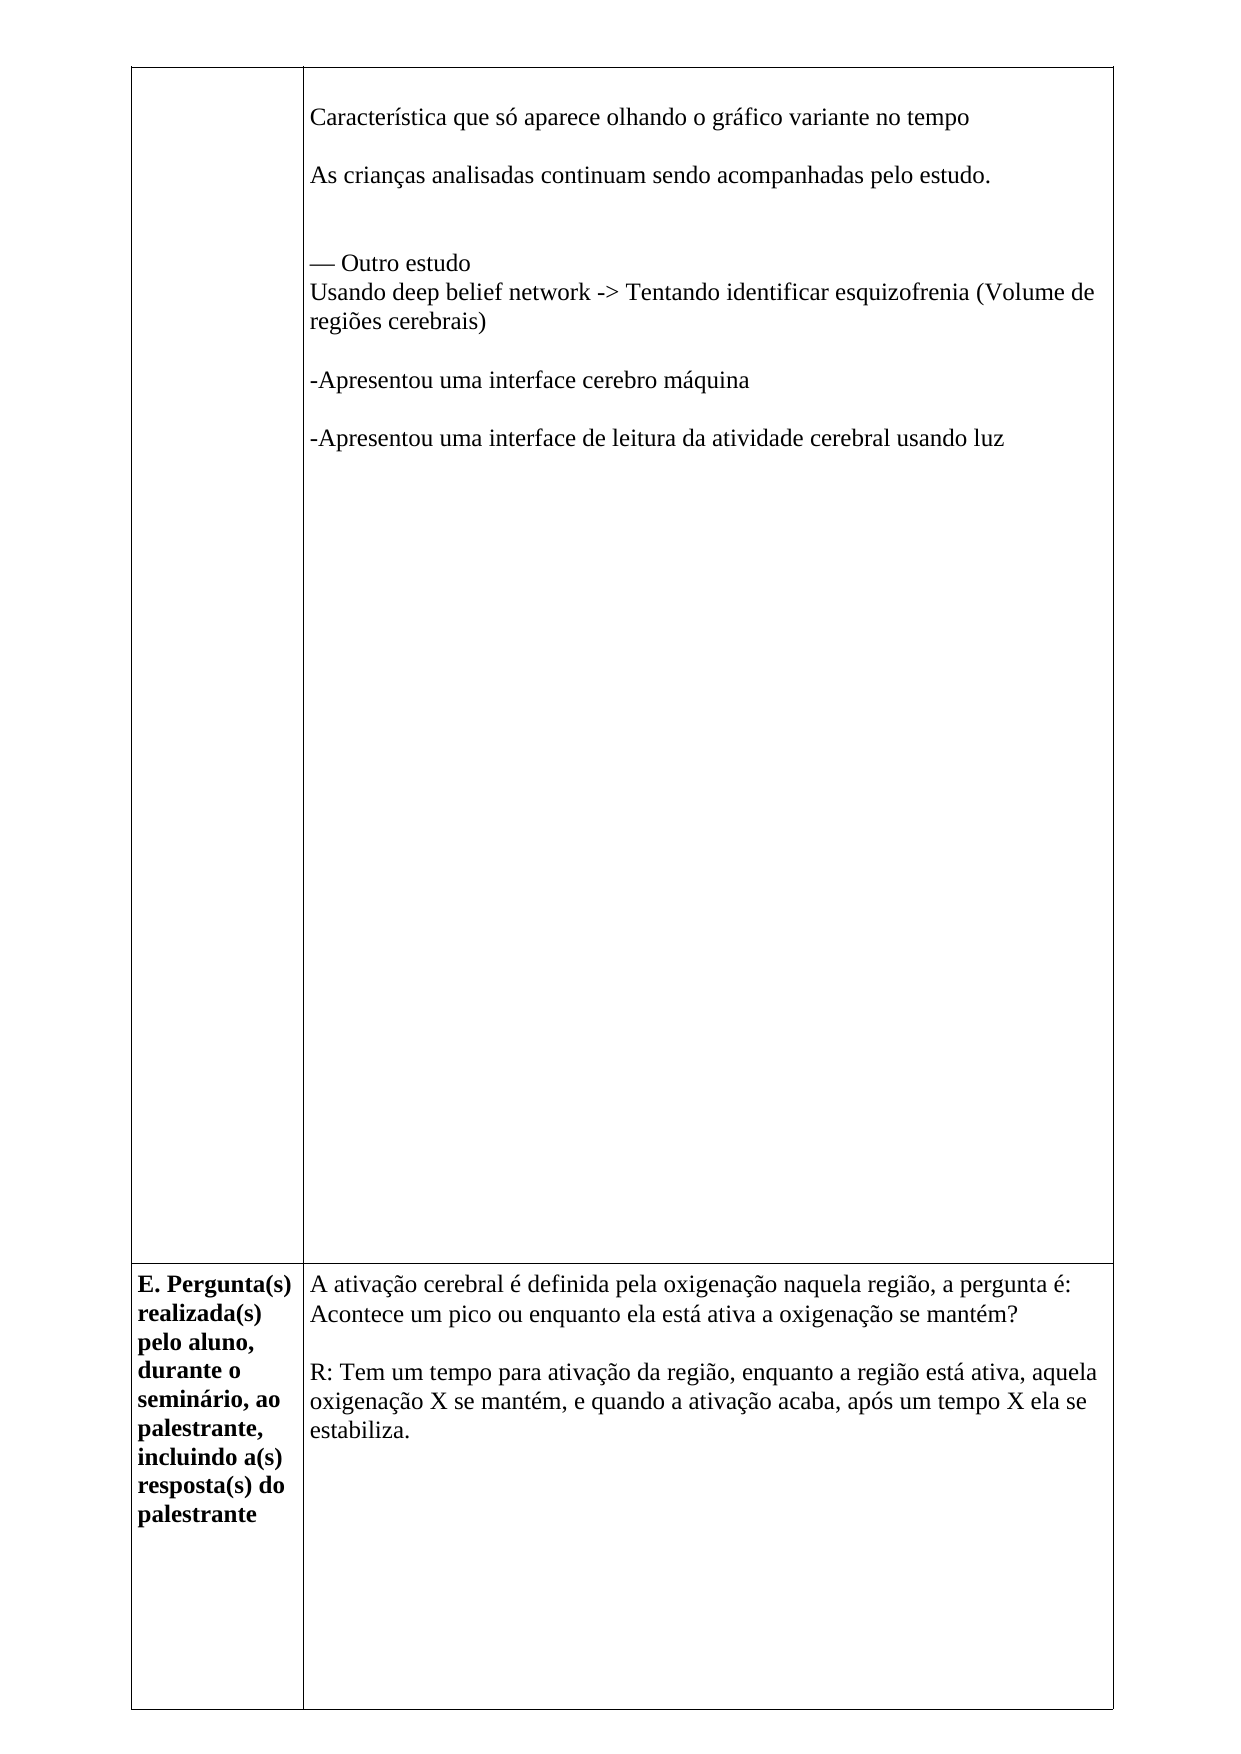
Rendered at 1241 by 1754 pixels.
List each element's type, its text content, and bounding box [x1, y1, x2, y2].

table_cell D. Resumo (entre 200 e 300 palavras) [132, 68, 303, 1263]
table_cell E. Pergunta(s) realizada(s) pelo aluno, durante o seminário, ao palestrante, incluindo a(s) resposta(s) do palestrante [132, 1264, 303, 1708]
table_cell A ativação cerebral é definida pela oxigenação naquela região, a pergunta é: Acontece um pico ou enquanto ela está ativa a oxigenação se mantém? R: Tem um tempo para ativação da região, enquanto a região está ativa, aquela oxigenação X se mantém, e quando a ativação acaba, após um tempo X ela se estabiliza. [304, 1264, 1113, 1708]
table_cell Análise de dados - Grafos Medidas de centralidade ( Peso, relevância) Google PageRank -Intens definidos como Core Aims Desenvolveu um índice de maturidade cerebral baseado na estabilidade das conexões cerebrais Técnica usada: Ressonância Magnética funcional Mede um sinal indiretamente relacionado a atividade cerebral (Verificando a taxa de oxigenação no local, isso indica que aquela região está sendo usada) Cada Voxel (“””Pixel””” da imagem de RM) informa a quantidade de oxigenação cerebral naquele ponto. Estabilidade é medida pelo Desvio Padrão em relação ao tempo - Se for grande, a estabilidade é baixa. Utilizou uma amostra comunitária - Aberta e alimentada pela comunidade Child Behaviour Checklist (CBCI, Achenbach and Rescorla, 2001) - Base de dados O que ele queria? -Demonstrar que instabilidade leva a sintomas psiquiátricos #ROIs Cérebro Default-mode -Pensando em nada, ou área normal Control Network -Região usada quando precisa fazer algo específico Resultado: índice de maturação estava associado a fatores externalizantes Característica que só aparece olhando o gráfico variante no tempo As crianças analisadas continuam sendo acompanhadas pelo estudo. — Outro estudo Usando deep belief network -> Tentando identificar esquizofrenia (Volume de regiões cerebrais) -Apresentou uma interface cerebro máquina -Apresentou uma interface de leitura da atividade cerebral usando luz [304, 68, 1113, 1263]
